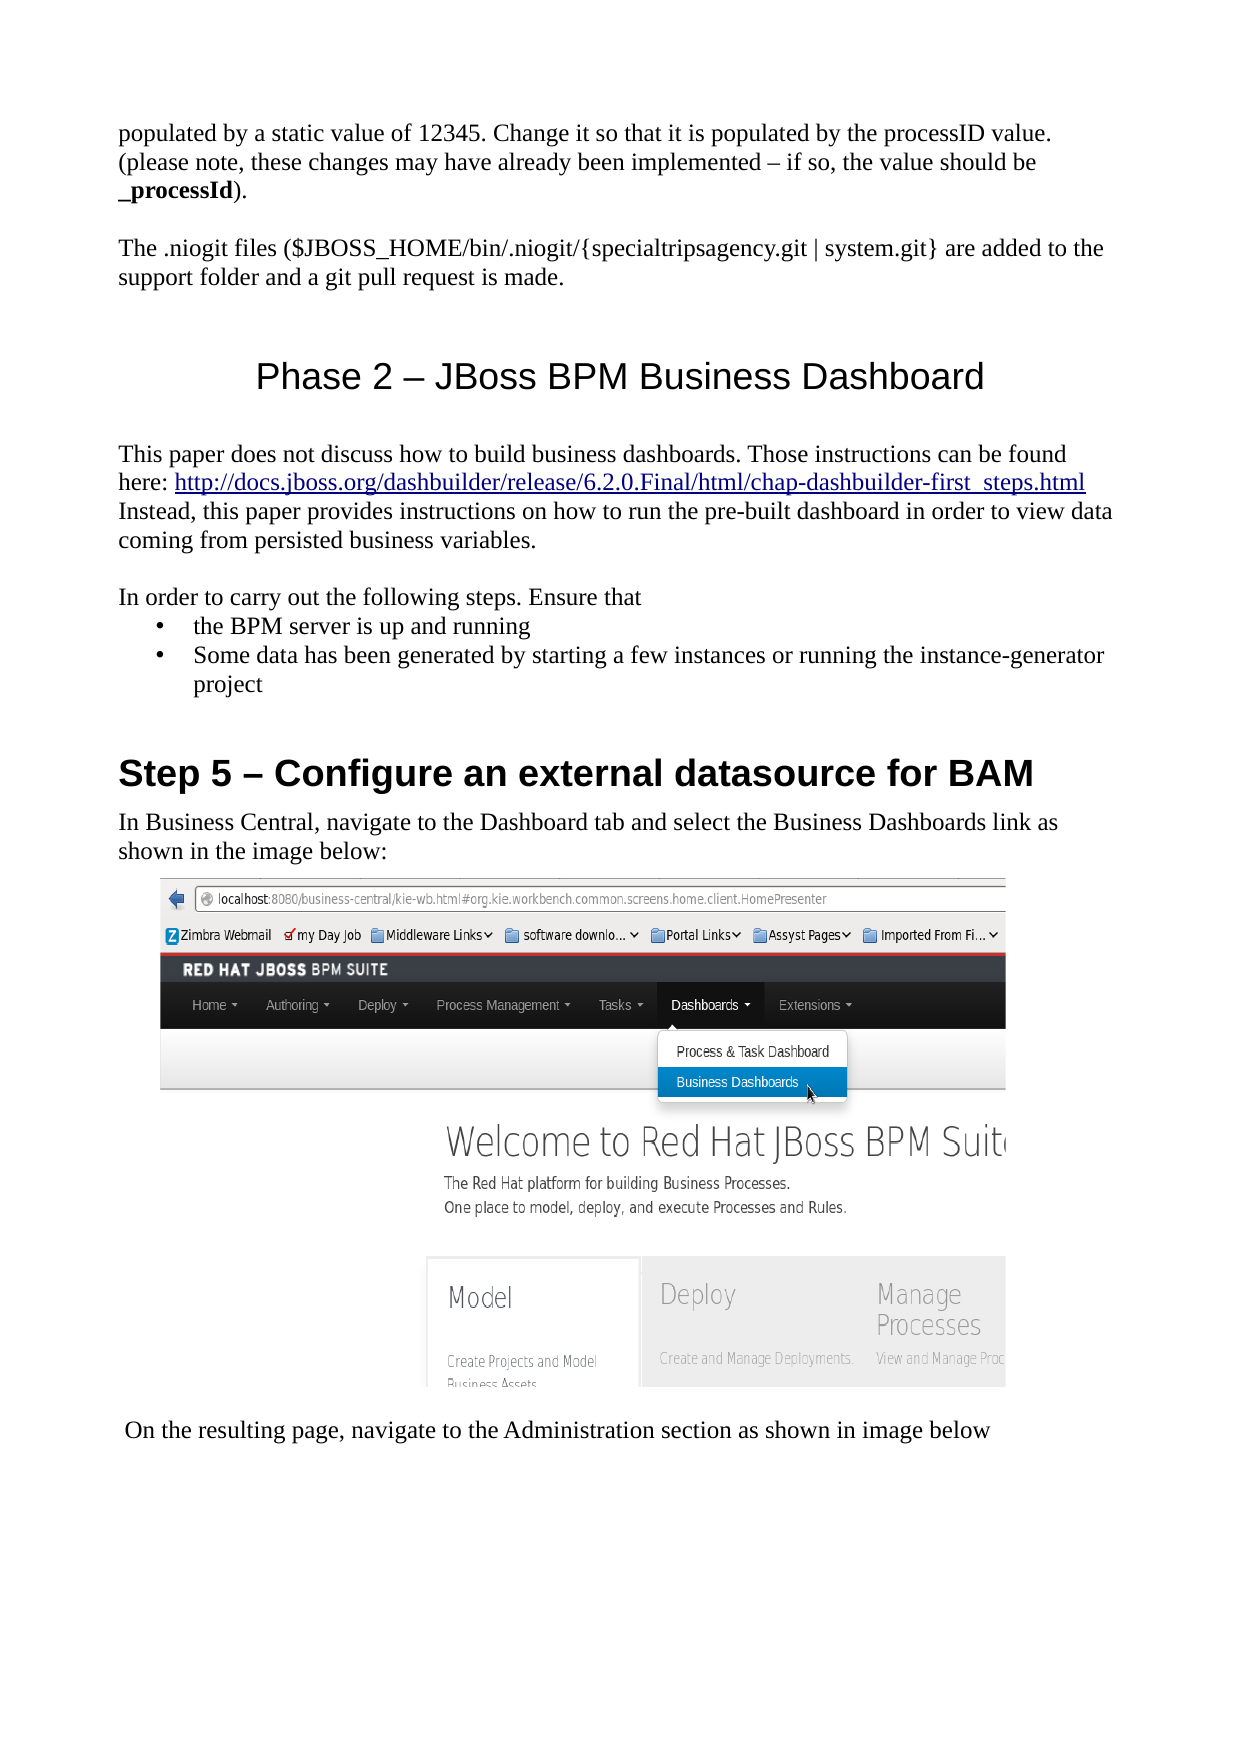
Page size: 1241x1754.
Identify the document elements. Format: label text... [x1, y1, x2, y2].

text The .niogit files ($JBOSS_HOME/bin/.niogit/{specialtripsagency.git | system.git} are added to the support folder and a git pull request is made. [118, 233, 1122, 291]
text On the resulting page, navigate to the Administration section as shown in image below [118, 1416, 1122, 1444]
subtitle Step 5 – Configure an external datasource for BAM [118, 751, 1122, 795]
text In Business Central, navigate to the Dashboard tab and select the Business Dashboards link as shown in the image below: [118, 807, 1122, 865]
subtitle Phase 2 – JBoss BPM Business Dashboard [118, 354, 1122, 397]
list the BPM server is up and running [156, 611, 1122, 640]
text This paper does not discuss how to build business dashboards. Those instructions can be found here: http://docs.jboss.org/dashbuilder/release/6.2.0.Final/html/chap-dashbuilder-first_steps.html Instead, this paper provides instructions on how to run the pre-built dashboard in order to view data coming from persisted business variables. [118, 439, 1122, 554]
text In order to carry out the following steps. Ensure that [118, 582, 1122, 611]
text populated by a static value of 12345. Change it so that it is populated by the processID value. (please note, these changes may have already been implemented – if so, the value should be _processId). [118, 118, 1122, 204]
list Some data has been generated by starting a few instances or running the instance-generator project [156, 640, 1122, 697]
